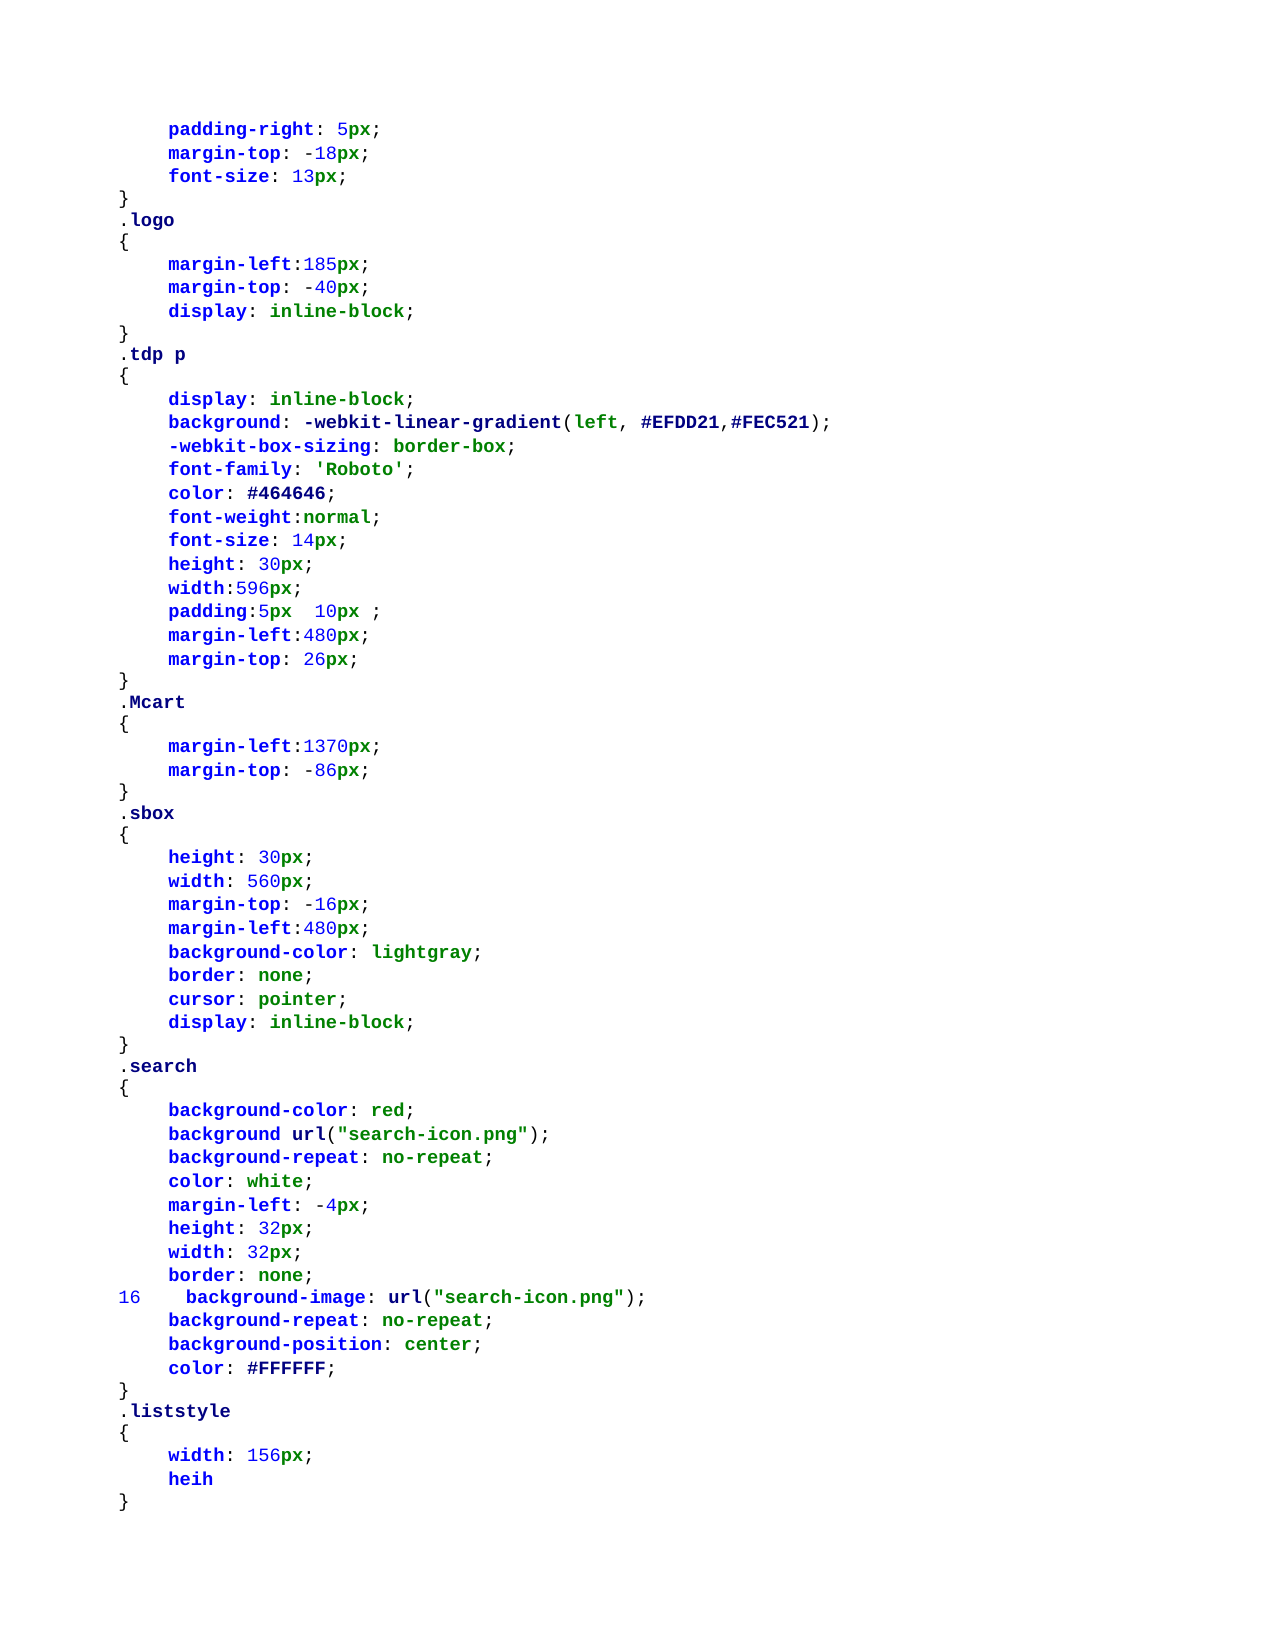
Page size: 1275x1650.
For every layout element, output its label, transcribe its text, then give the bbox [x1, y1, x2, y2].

text } [118, 671, 1157, 692]
text margin-left:185px; [118, 253, 1157, 276]
text } [118, 1035, 1157, 1056]
text display: inline-block; [118, 387, 1157, 411]
text background-position: center; [118, 1333, 1157, 1357]
text color: #FFFFFF; [118, 1357, 1157, 1380]
text } [118, 1380, 1157, 1402]
text heih [118, 1468, 1157, 1491]
text margin-left: -4px; [118, 1193, 1157, 1217]
text width: 560px; [118, 870, 1157, 893]
text height: 30px; [118, 553, 1157, 577]
text font-size: 14px; [118, 529, 1157, 553]
text { [118, 366, 1157, 387]
text margin-top: -40px; [118, 276, 1157, 300]
text -webkit-box-sizing: border-box; [118, 435, 1157, 458]
text font-weight:normal; [118, 506, 1157, 529]
text .sbox [118, 803, 1157, 825]
text padding:5px 10px ; [118, 600, 1157, 624]
text width: 32px; [118, 1241, 1157, 1264]
text height: 30px; [118, 846, 1157, 870]
text margin-top: -86px; [118, 759, 1157, 782]
text background-color: lightgray; [118, 941, 1157, 964]
text background url("search-icon.png"); [118, 1123, 1157, 1146]
text border: none; [118, 964, 1157, 988]
text font-family: 'Roboto'; [118, 458, 1157, 482]
text .tdp p [118, 345, 1157, 366]
text 16 background-image: url("search-icon.png"); [118, 1288, 1157, 1309]
text width: 156px; [118, 1444, 1157, 1468]
text background-repeat: no-repeat; [118, 1309, 1157, 1333]
text cursor: pointer; [118, 988, 1157, 1012]
text { [118, 232, 1157, 253]
text } [118, 324, 1157, 345]
text { [118, 825, 1157, 846]
text margin-left:480px; [118, 624, 1157, 648]
text color: white; [118, 1170, 1157, 1193]
text background-repeat: no-repeat; [118, 1146, 1157, 1170]
text background: -webkit-linear-gradient(left, #EFDD21,#FEC521); [118, 411, 1157, 435]
text } [118, 189, 1157, 210]
text display: inline-block; [118, 300, 1157, 324]
text { [118, 1078, 1157, 1099]
text .search [118, 1056, 1157, 1078]
text .liststyle [118, 1402, 1157, 1423]
text .Mcart [118, 692, 1157, 714]
text margin-top: -18px; [118, 142, 1157, 165]
text margin-top: 26px; [118, 648, 1157, 671]
text font-size: 13px; [118, 165, 1157, 189]
text display: inline-block; [118, 1012, 1157, 1035]
text margin-left:1370px; [118, 735, 1157, 759]
text } [118, 782, 1157, 803]
text color: #464646; [118, 482, 1157, 506]
text background-color: red; [118, 1099, 1157, 1123]
text padding-right: 5px; [118, 118, 1157, 142]
text height: 32px; [118, 1217, 1157, 1241]
text { [118, 714, 1157, 735]
text { [118, 1423, 1157, 1444]
text width:596px; [118, 577, 1157, 600]
text } [118, 1491, 1157, 1513]
text .logo [118, 210, 1157, 232]
text border: none; [118, 1264, 1157, 1288]
text margin-left:480px; [118, 917, 1157, 941]
text margin-top: -16px; [118, 893, 1157, 917]
